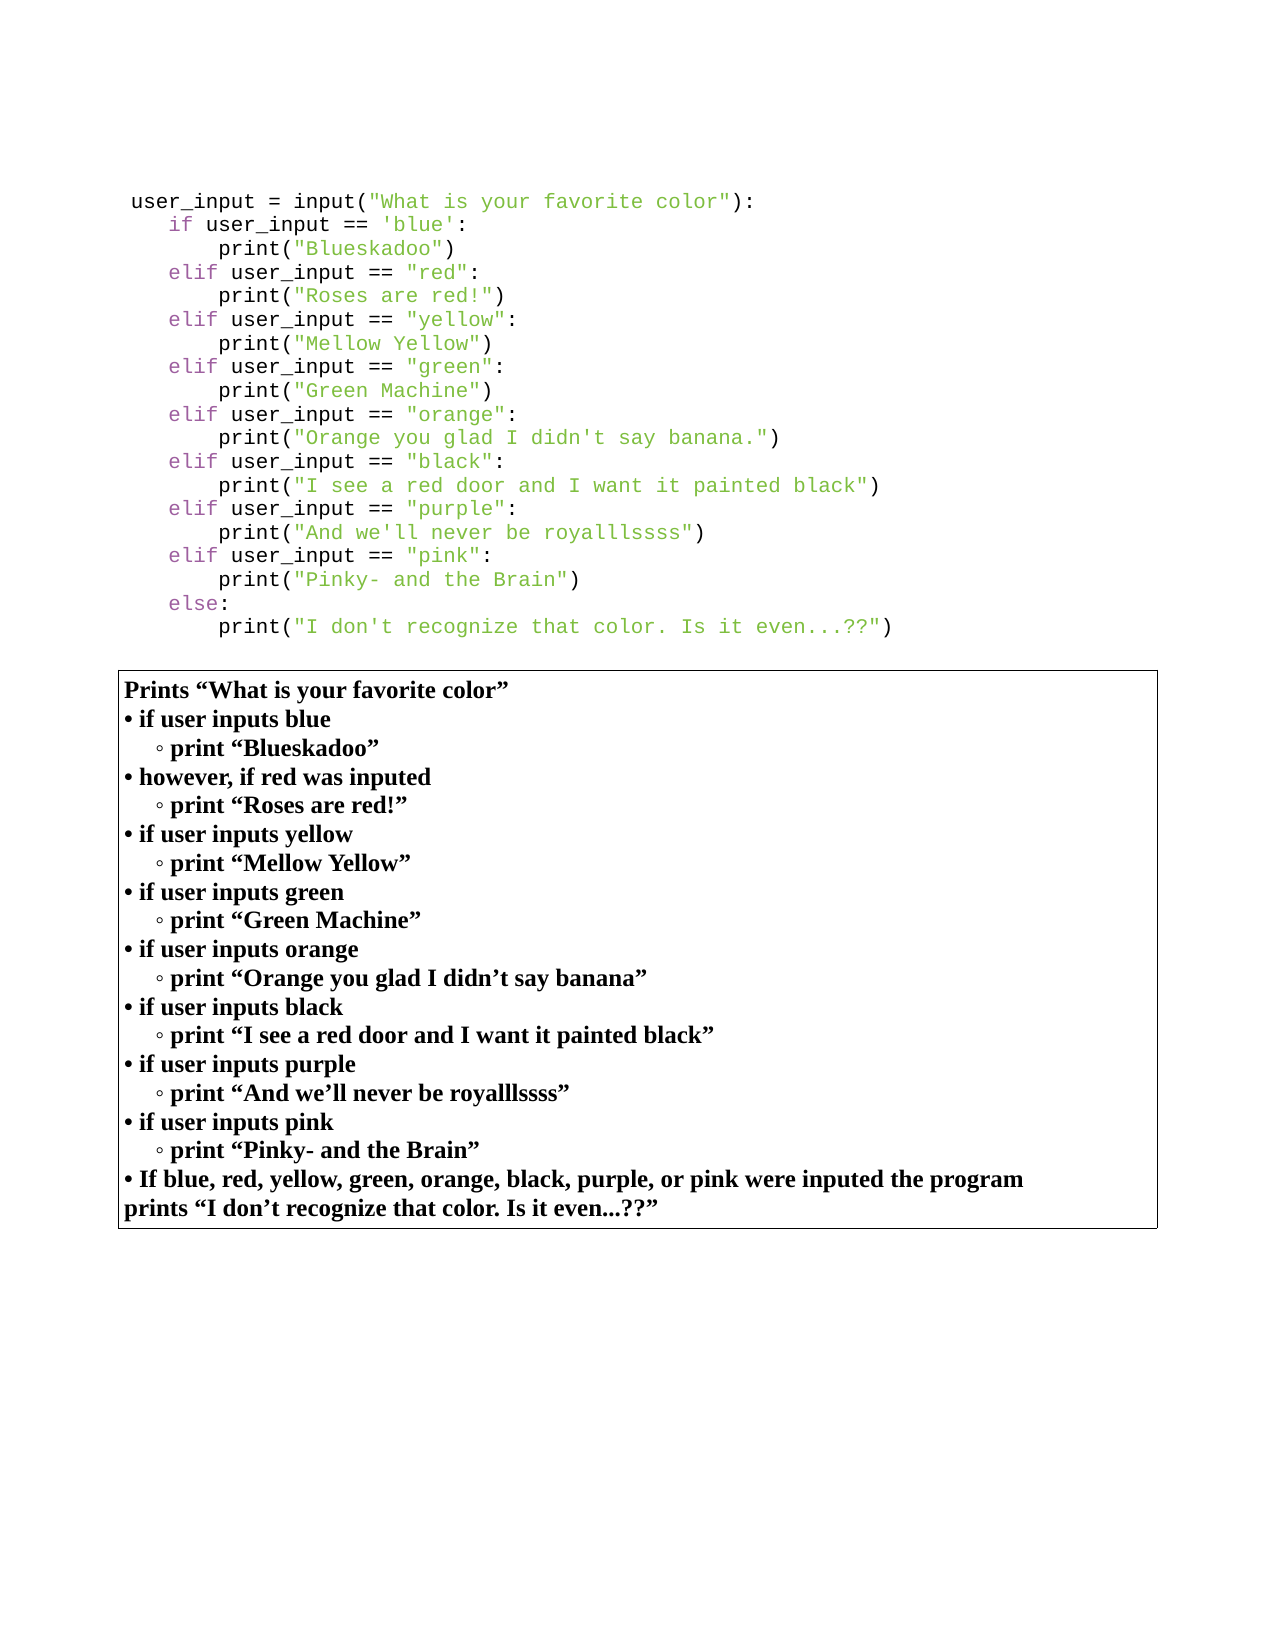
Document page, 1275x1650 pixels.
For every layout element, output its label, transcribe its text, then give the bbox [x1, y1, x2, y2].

text print("Mellow Yellow") [118, 333, 1157, 356]
text elif user_input == "yellow": [118, 309, 1157, 333]
text elif user_input == "black": [118, 451, 1157, 474]
text print("Pinky- and the Brain") [118, 569, 1157, 593]
table_header Prints “What is your favorite color” • if user inputs blue ◦ print “Blueskadoo” • however, if red was inputed ◦ print “Roses are red!” • if user inputs yellow ◦ print “Mellow Yellow” • if user inputs green ◦ print “Green Machine” • if user inputs orange ◦ print “Orange you glad I didn’t say banana” • if user inputs black ◦ print “I see a red door and I want it painted black” • if user inputs purple ◦ print “And we’ll never be royalllssss” • if user inputs pink ◦ print “Pinky- and the Brain” • If blue, red, yellow, green, orange, black, purple, or pink were inputed the program prints “I don’t recognize that color. Is it even...??” [119, 671, 1157, 1227]
text elif user_input == "purple": [118, 498, 1157, 522]
text print("I see a red door and I want it painted black") [118, 474, 1157, 498]
text print("And we'll never be royalllssss") [118, 522, 1157, 546]
text elif user_input == "red": [118, 262, 1157, 285]
text if user_input == 'blue': [118, 214, 1157, 238]
text else: [118, 593, 1157, 616]
text elif user_input == "pink": [118, 546, 1157, 569]
text elif user_input == "green": [118, 356, 1157, 380]
text print("Roses are red!") [118, 285, 1157, 309]
text print("I don't recognize that color. Is it even...??") [118, 616, 1157, 640]
text print("Orange you glad I didn't say banana.") [118, 427, 1157, 451]
text print("Green Machine") [118, 380, 1157, 404]
text user_input = input("What is your favorite color"): [118, 191, 1157, 214]
text elif user_input == "orange": [118, 404, 1157, 427]
text print("Blueskadoo") [118, 238, 1157, 262]
